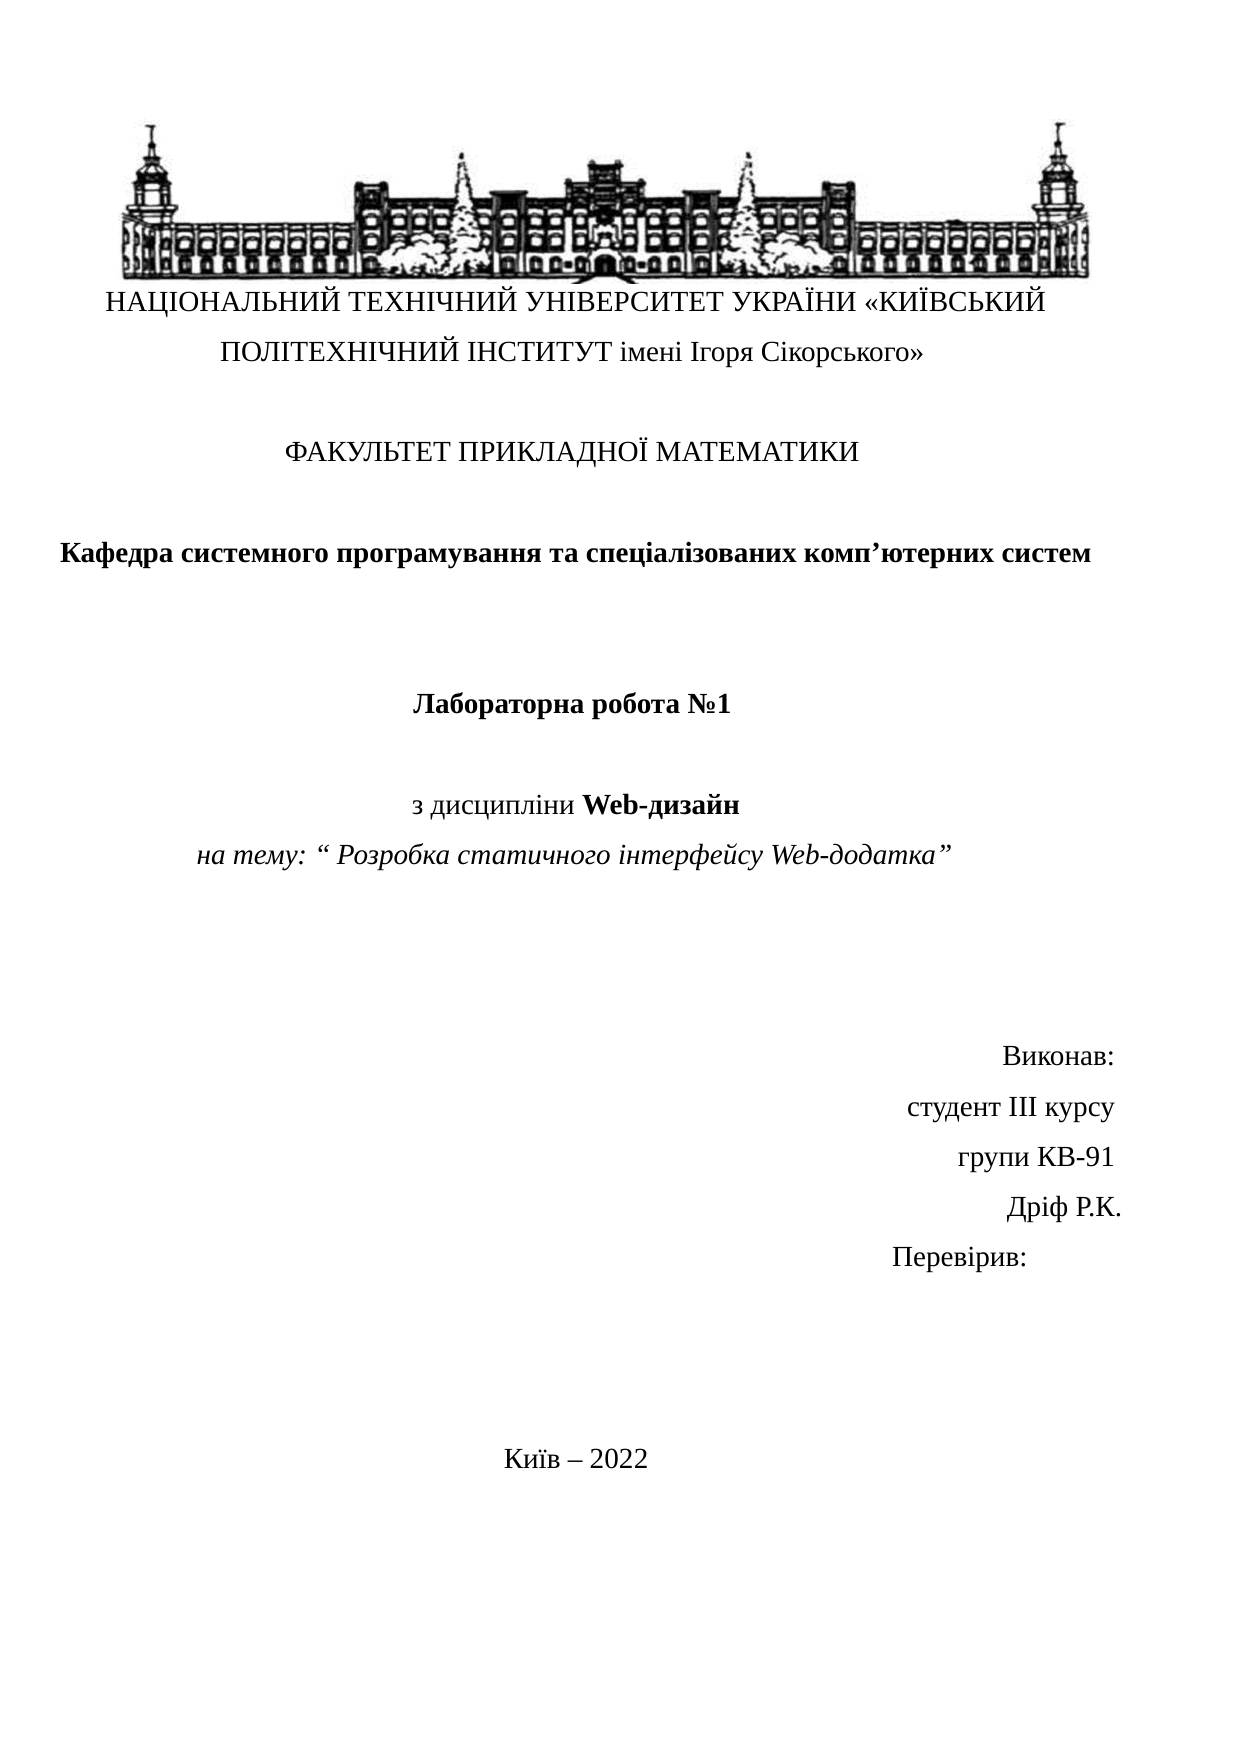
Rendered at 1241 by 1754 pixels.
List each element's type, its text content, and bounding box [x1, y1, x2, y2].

text Лабораторна робота №1 [29, 686, 1122, 720]
picture [118, 118, 1093, 284]
text з дисципліни Web-дизайн [29, 787, 1122, 820]
text Дріф Р.К. [29, 1189, 1122, 1223]
text на тему: “ Розробка статичного інтерфейсу Web-додатка” [29, 837, 1122, 871]
text групи КВ-91 [29, 1139, 1122, 1172]
text НАЦІОНАЛЬНИЙ ТЕХНІЧНИЙ УНІВЕРСИТЕТ УКРАЇНИ «КИЇВСЬКИЙ ПОЛІТЕХНІЧНИЙ ІНСТИТУТ імені Ігоря Сікорського» [29, 284, 1122, 367]
text ФАКУЛЬТЕТ ПРИКЛАДНОЇ МАТЕМАТИКИ [29, 434, 1122, 468]
text Виконав: [29, 1038, 1122, 1072]
text студент ІII курсу [29, 1089, 1122, 1122]
text Кафедра системного програмування та спеціалізованих комп’ютерних систем [29, 535, 1122, 569]
text Перевірив: [29, 1239, 1122, 1273]
text Київ – 2022 [29, 1441, 1122, 1474]
